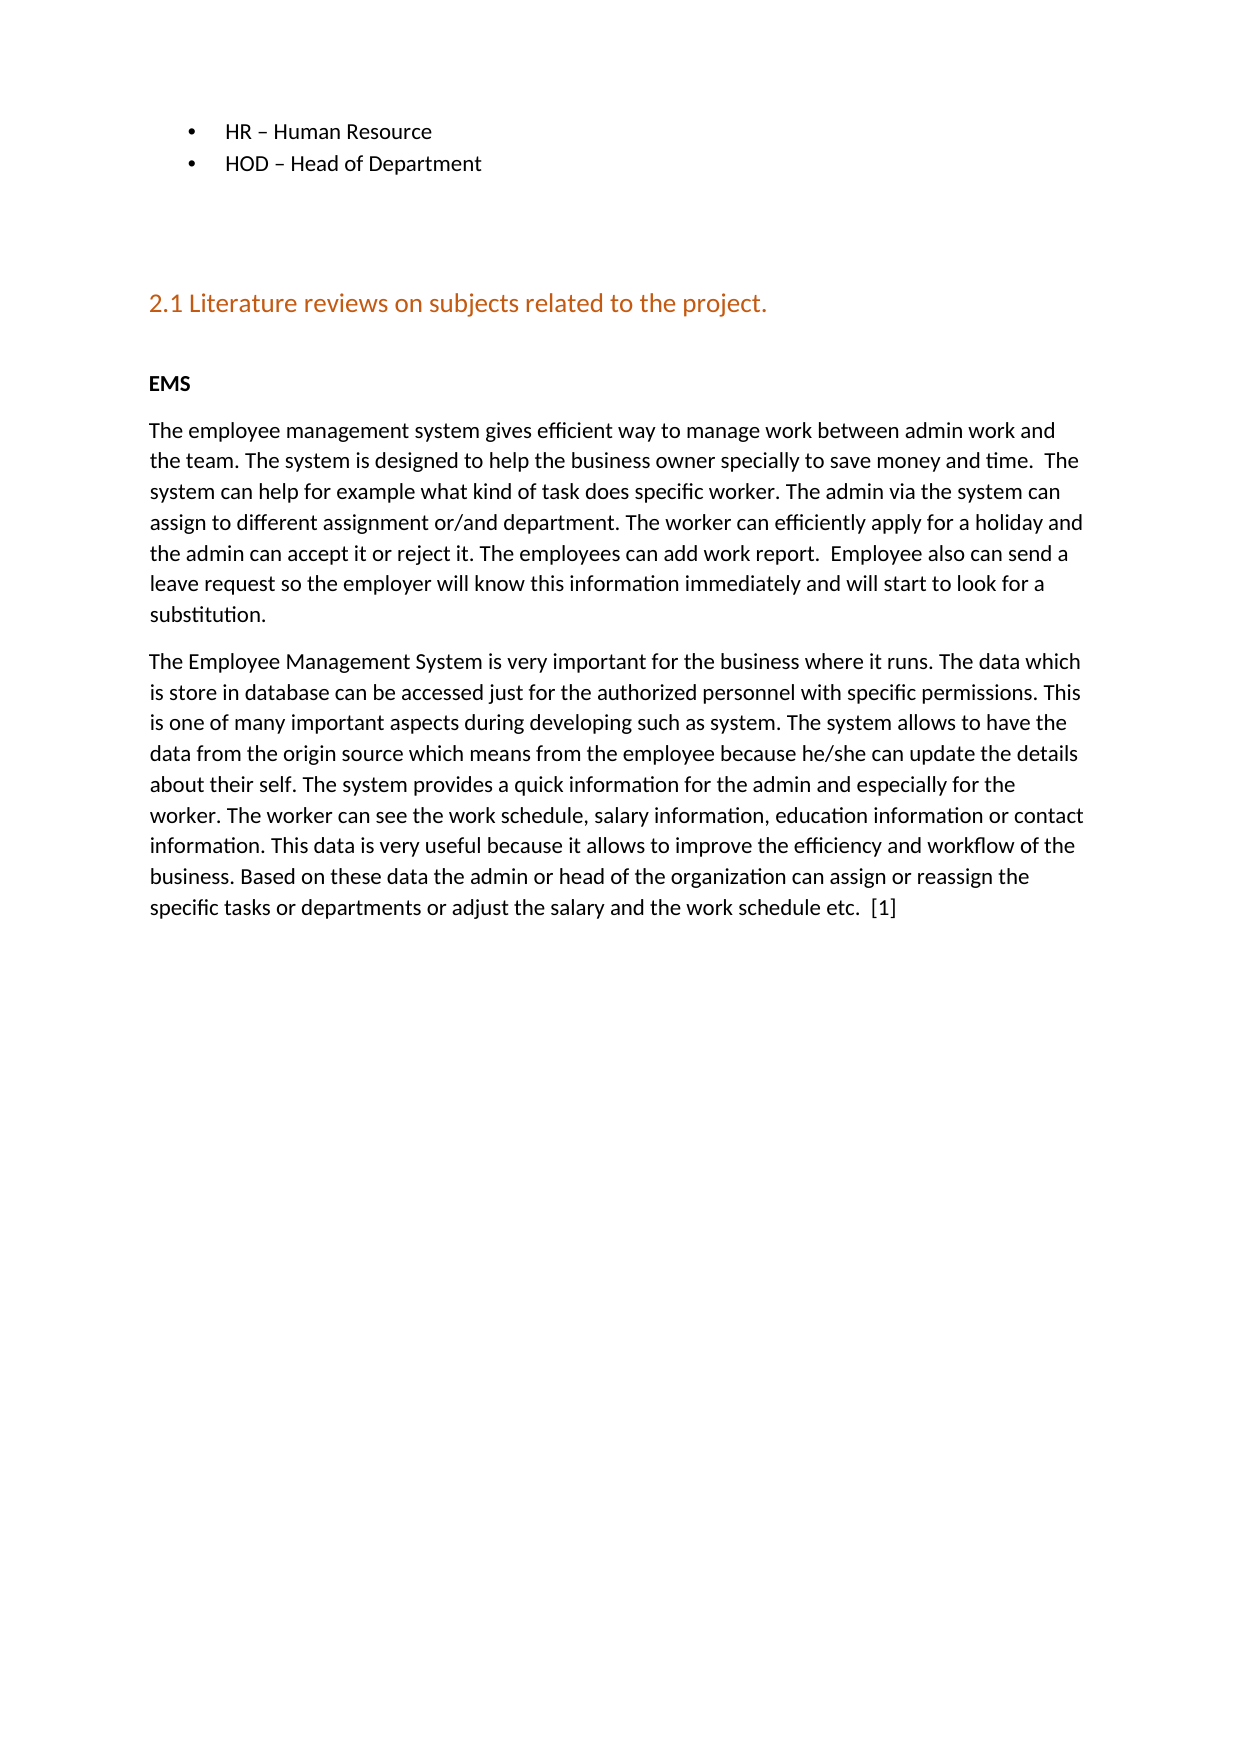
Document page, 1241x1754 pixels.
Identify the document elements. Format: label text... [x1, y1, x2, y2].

text The employee management system gives efficient way to manage work between admin work and the team. The system is designed to help the business owner specially to save money and time. The system can help for example what kind of task does specific worker. The admin via the system can assign to different assignment or/and department. The worker can efficiently apply for a holiday and the admin can accept it or reject it. The employees can add work report. Employee also can send a leave request so the employer will know this information immediately and will start to look for a substitution. [148, 416, 1091, 628]
text 2.1 Literature reviews on subjects related to the project. [148, 287, 1119, 320]
list HR – Human Resource [188, 117, 1091, 145]
text EMS [148, 369, 1119, 397]
list HOD – Head of Department [188, 149, 1091, 177]
text The Employee Management System is very important for the business where it runs. The data which is store in database can be accessed just for the authorized personnel with specific permissions. This is one of many important aspects during developing such as system. The system allows to have the data from the origin source which means from the employee because he/she can update the details about their self. The system provides a quick information for the admin and especially for the worker. The worker can see the work schedule, salary information, education information or contact information. This data is very useful because it allows to improve the efficiency and workflow of the business. Based on these data the admin or head of the organization can assign or reassign the specific tasks or departments or adjust the salary and the work schedule etc. [1] [148, 647, 1091, 921]
